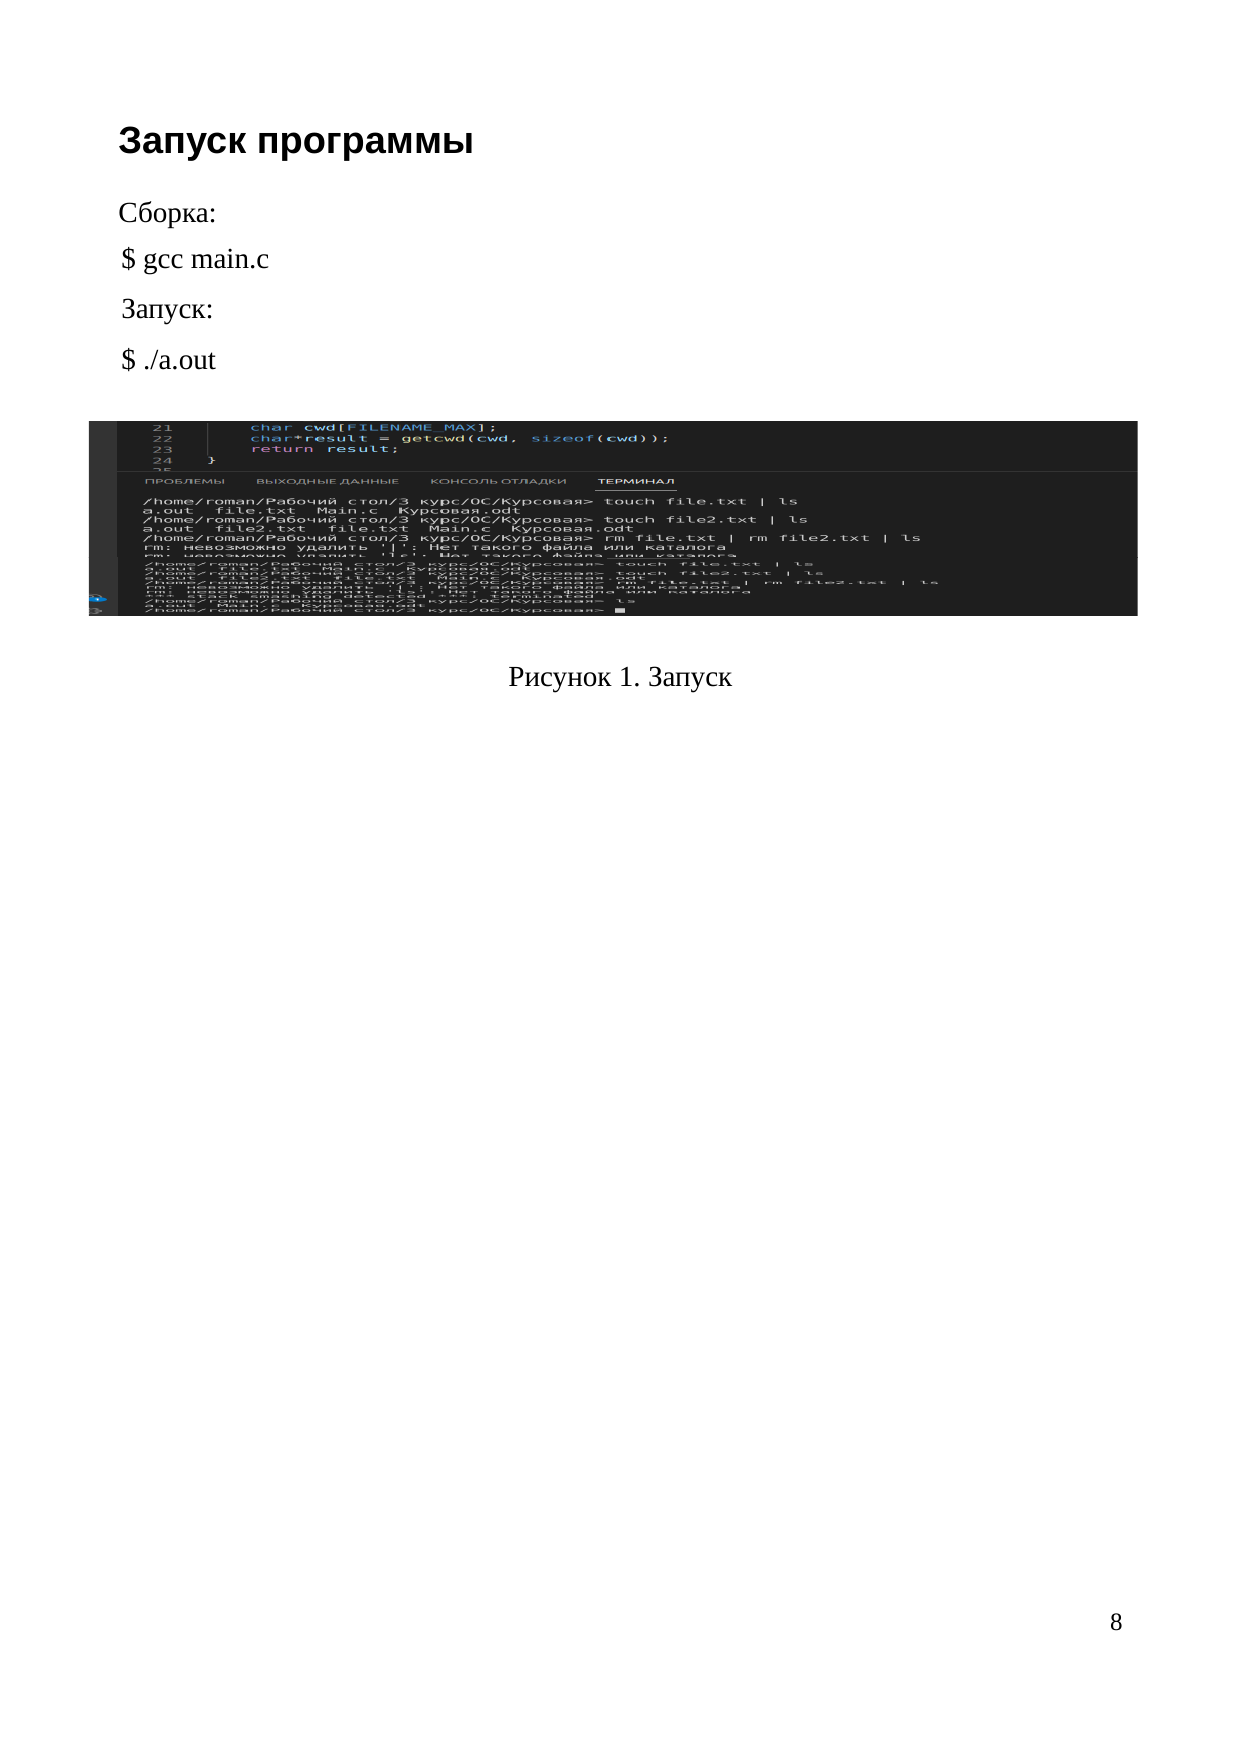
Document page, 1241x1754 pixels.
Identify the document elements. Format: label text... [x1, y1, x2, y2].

text $ ./a.out [121, 342, 1122, 375]
text Рисунок 1. Запуск [118, 659, 1122, 693]
picture [88, 489, 373, 558]
picture [88, 609, 357, 616]
text Запуск: [121, 291, 1122, 325]
subtitle Запуск программы [118, 118, 1122, 162]
subtitle Сборка: [118, 195, 1122, 229]
text $ gcc main.c [121, 241, 1122, 275]
